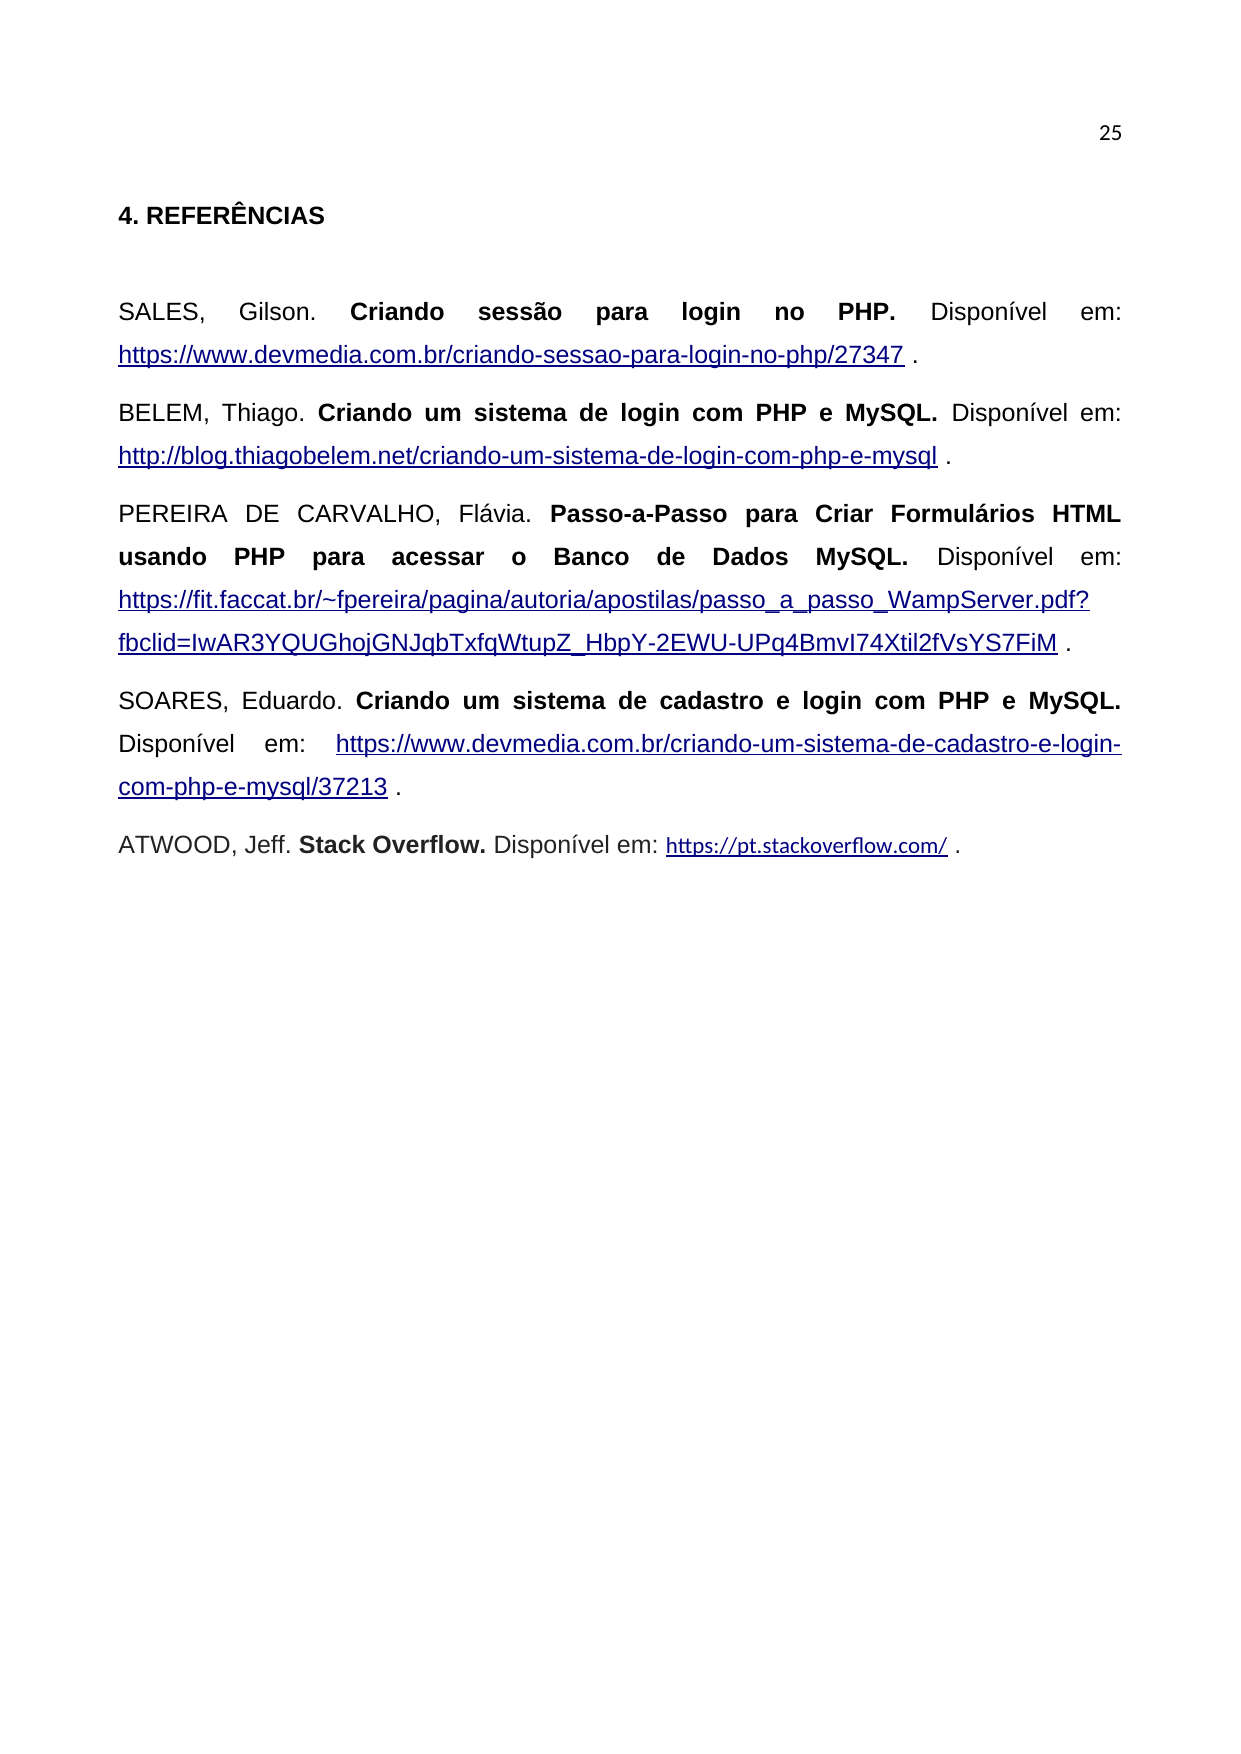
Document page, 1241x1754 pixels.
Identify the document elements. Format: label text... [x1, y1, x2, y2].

text SOARES, Eduardo. Criando um sistema de cadastro e login com PHP e MySQL. Disponível em: https://www.devmedia.com.br/criando-um-sistema-de-cadastro-e-login-com-php-e-mysql/37213 . [118, 686, 1122, 801]
text MySQL [118, 1182, 1122, 1211]
text SALES, Gilson. Criando sessão para login no PHP. Disponível em: https://www.devmedia.com.br/criando-sessao-para-login-no-php/27347 . [118, 297, 1122, 369]
text BELEM, Thiago. Criando um sistema de login com PHP e MySQL. Disponível em: http://blog.thiagobelem.net/criando-um-sistema-de-login-com-php-e-mysql . [118, 398, 1122, 470]
text PEREIRA DE CARVALHO, Flávia. Passo-a-Passo para Criar Formulários HTML usando PHP para acessar o Banco de Dados MySQL. Disponível em: https://fit.faccat.br/~fpereira/pagina/autoria/apostilas/passo_a_passo_WampServer.pdf?fbclid=IwAR3YQUGhojGNJqbTxfqWtupZ_HbpY-2EWU-UPq4BmvI74Xtil2fVsYS7FiM . [118, 499, 1122, 657]
text ATWOOD, Jeff. Stack Overflow. Disponível em: https://pt.stackoverflow.com/ . [118, 830, 1122, 859]
subtitle 4. Referências [118, 201, 1122, 229]
